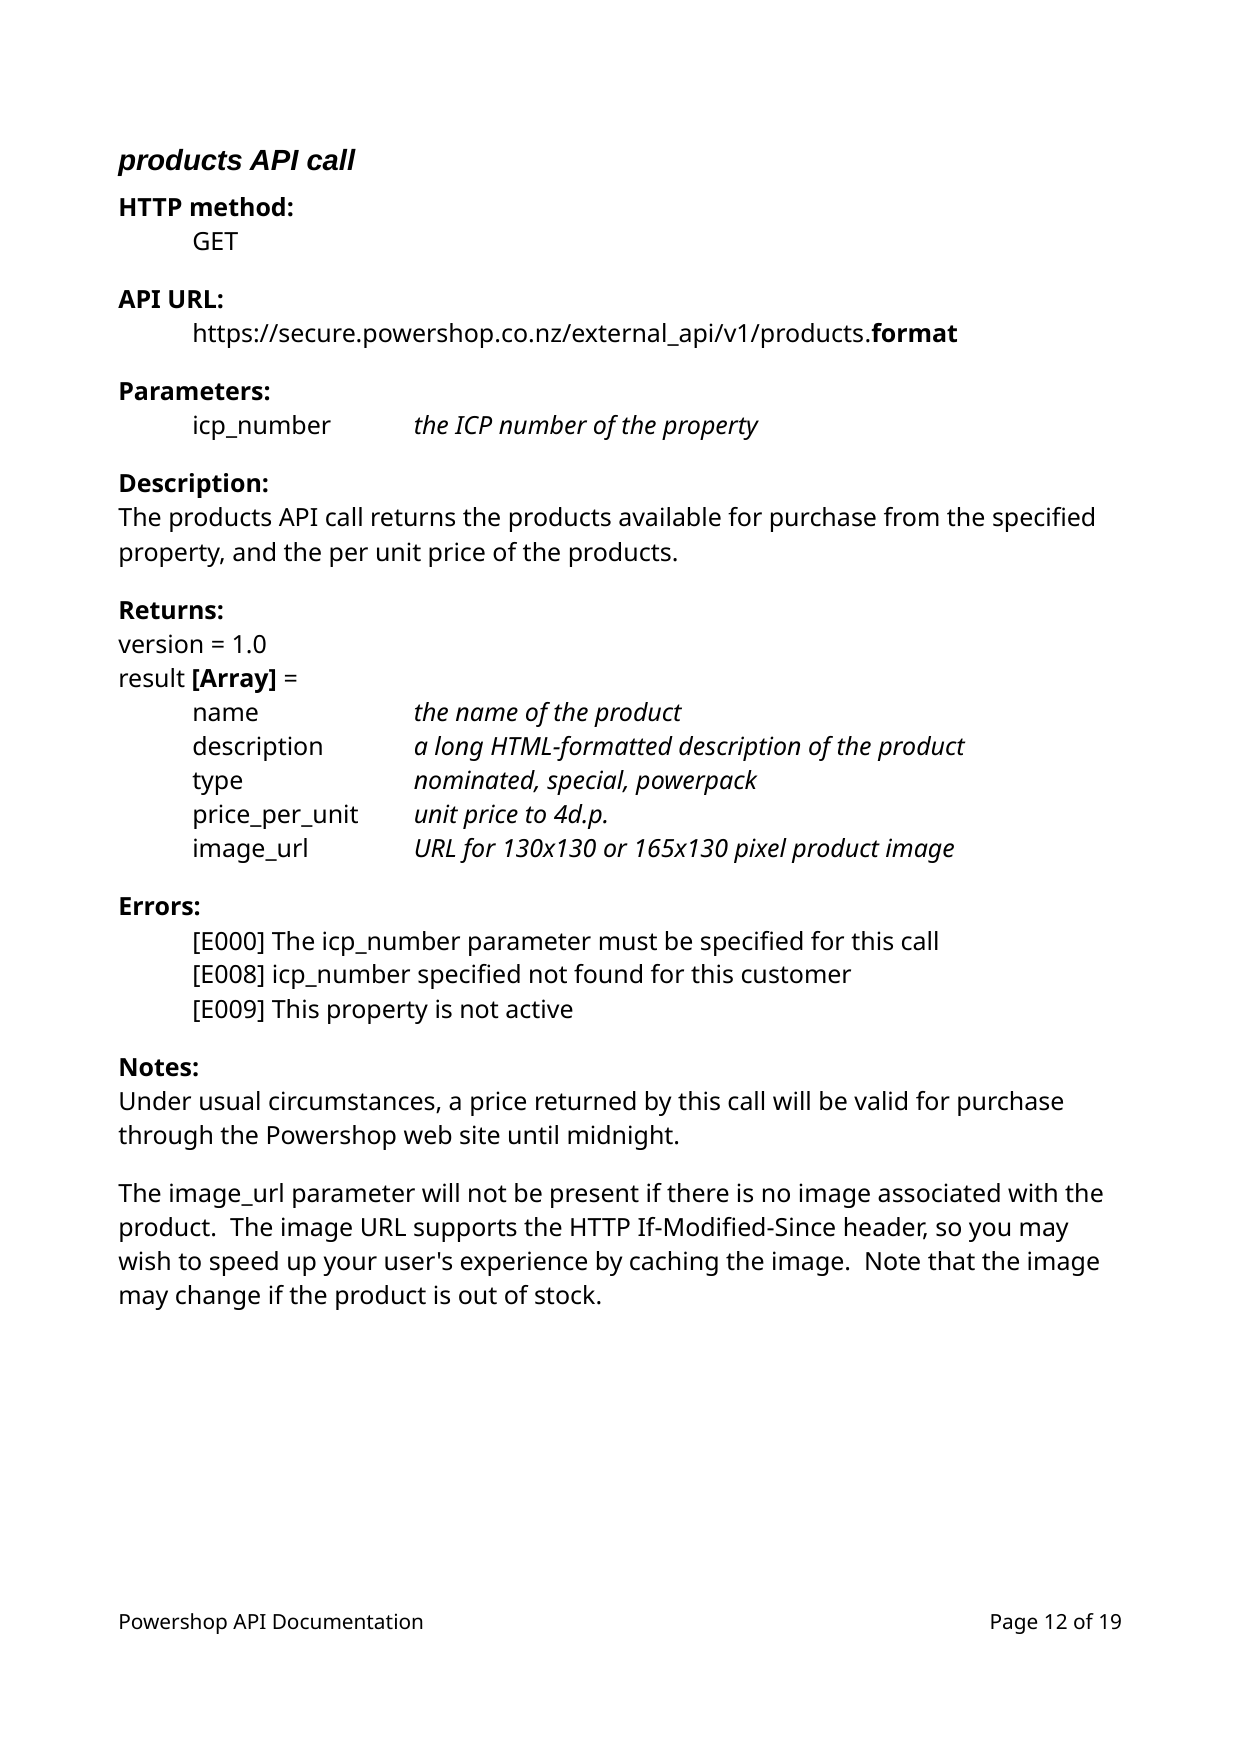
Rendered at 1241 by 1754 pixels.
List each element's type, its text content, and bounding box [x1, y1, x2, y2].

subtitle products API call [118, 143, 1122, 177]
text Errors: [E000] The icp_number parameter must be specified for this call [E008] icp_number specified not found for this customer [E009] This property is not active [118, 889, 1122, 1025]
text Description: The products API call returns the products available for purchase from the specified property, and the per unit price of the products. [118, 466, 1122, 568]
text The image_url parameter will not be present if there is no image associated with the product. The image URL supports the HTTP If-Modified-Since header, so you may wish to speed up your user's experience by caching the image. Note that the image may change if the product is out of stock. [118, 1176, 1122, 1312]
text Parameters: icp_number the ICP number of the property [118, 374, 1122, 442]
text Notes: Under usual circumstances, a price returned by this call will be valid for purchase through the Powershop web site until midnight. [118, 1049, 1122, 1152]
text API URL: https://secure.powershop.co.nz/external_api/v1/products.format [118, 281, 1122, 349]
text Returns: version = 1.0 result [Array] = name the name of the product description a long HTML-formatted description of the product type nominated, special, powerpack price_per_unit unit price to 4d.p. image_url URL for 130x130 or 165x130 pixel product image [118, 592, 1122, 865]
text HTTP method: GET [118, 189, 1122, 257]
